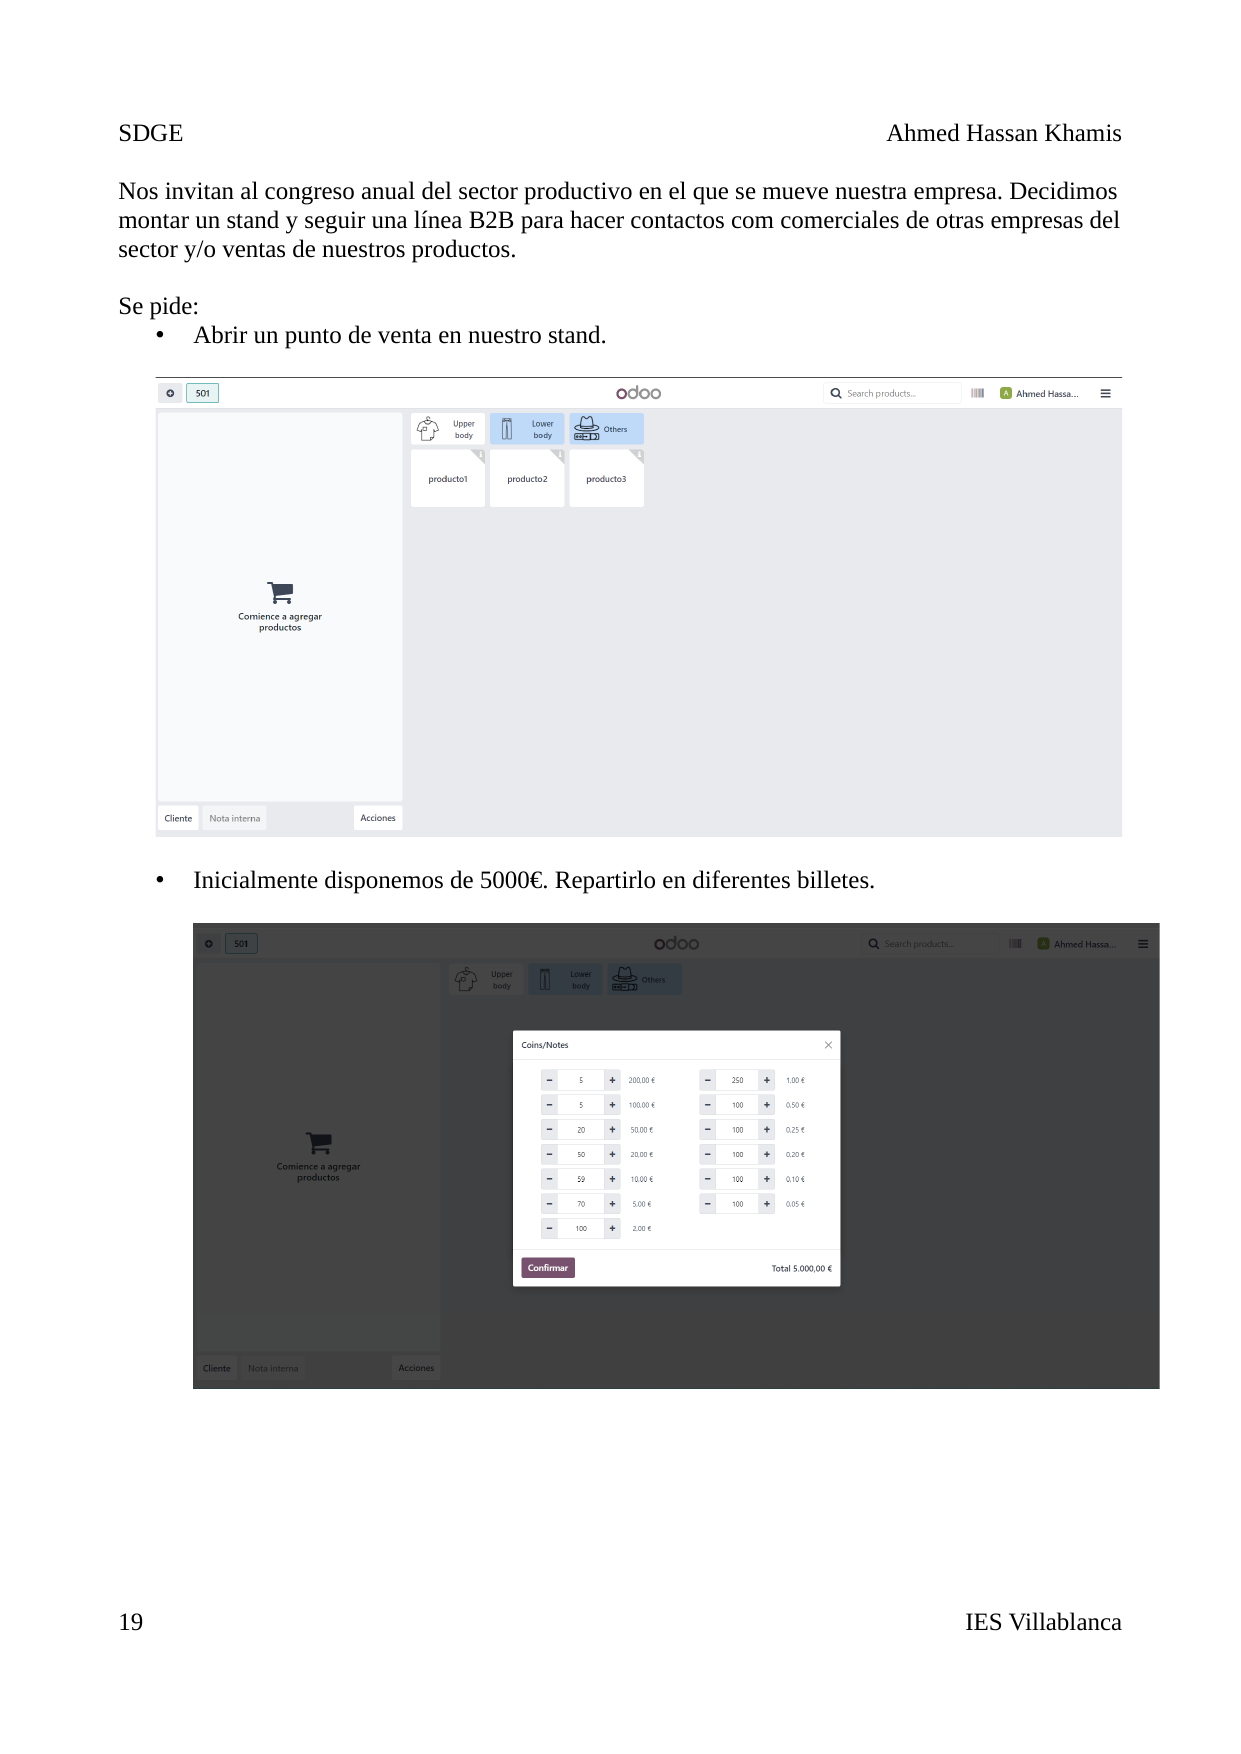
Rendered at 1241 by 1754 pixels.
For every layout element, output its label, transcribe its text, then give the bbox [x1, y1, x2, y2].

list Inicialmente disponemos de 5000€. Repartirlo en diferentes billetes. [156, 866, 1122, 1417]
picture [193, 923, 1160, 1389]
list Abrir un punto de venta en nuestro stand. [156, 320, 1122, 377]
text Se pide: [118, 263, 1122, 320]
text Nos invitan al congreso anual del sector productivo en el que se mueve nuestra empresa. Decidimos montar un stand y seguir una línea B2B para hacer contactos com comerciales de otras empresas del sector y/o ventas de nuestros productos. [118, 176, 1122, 263]
picture [155, 377, 1123, 837]
